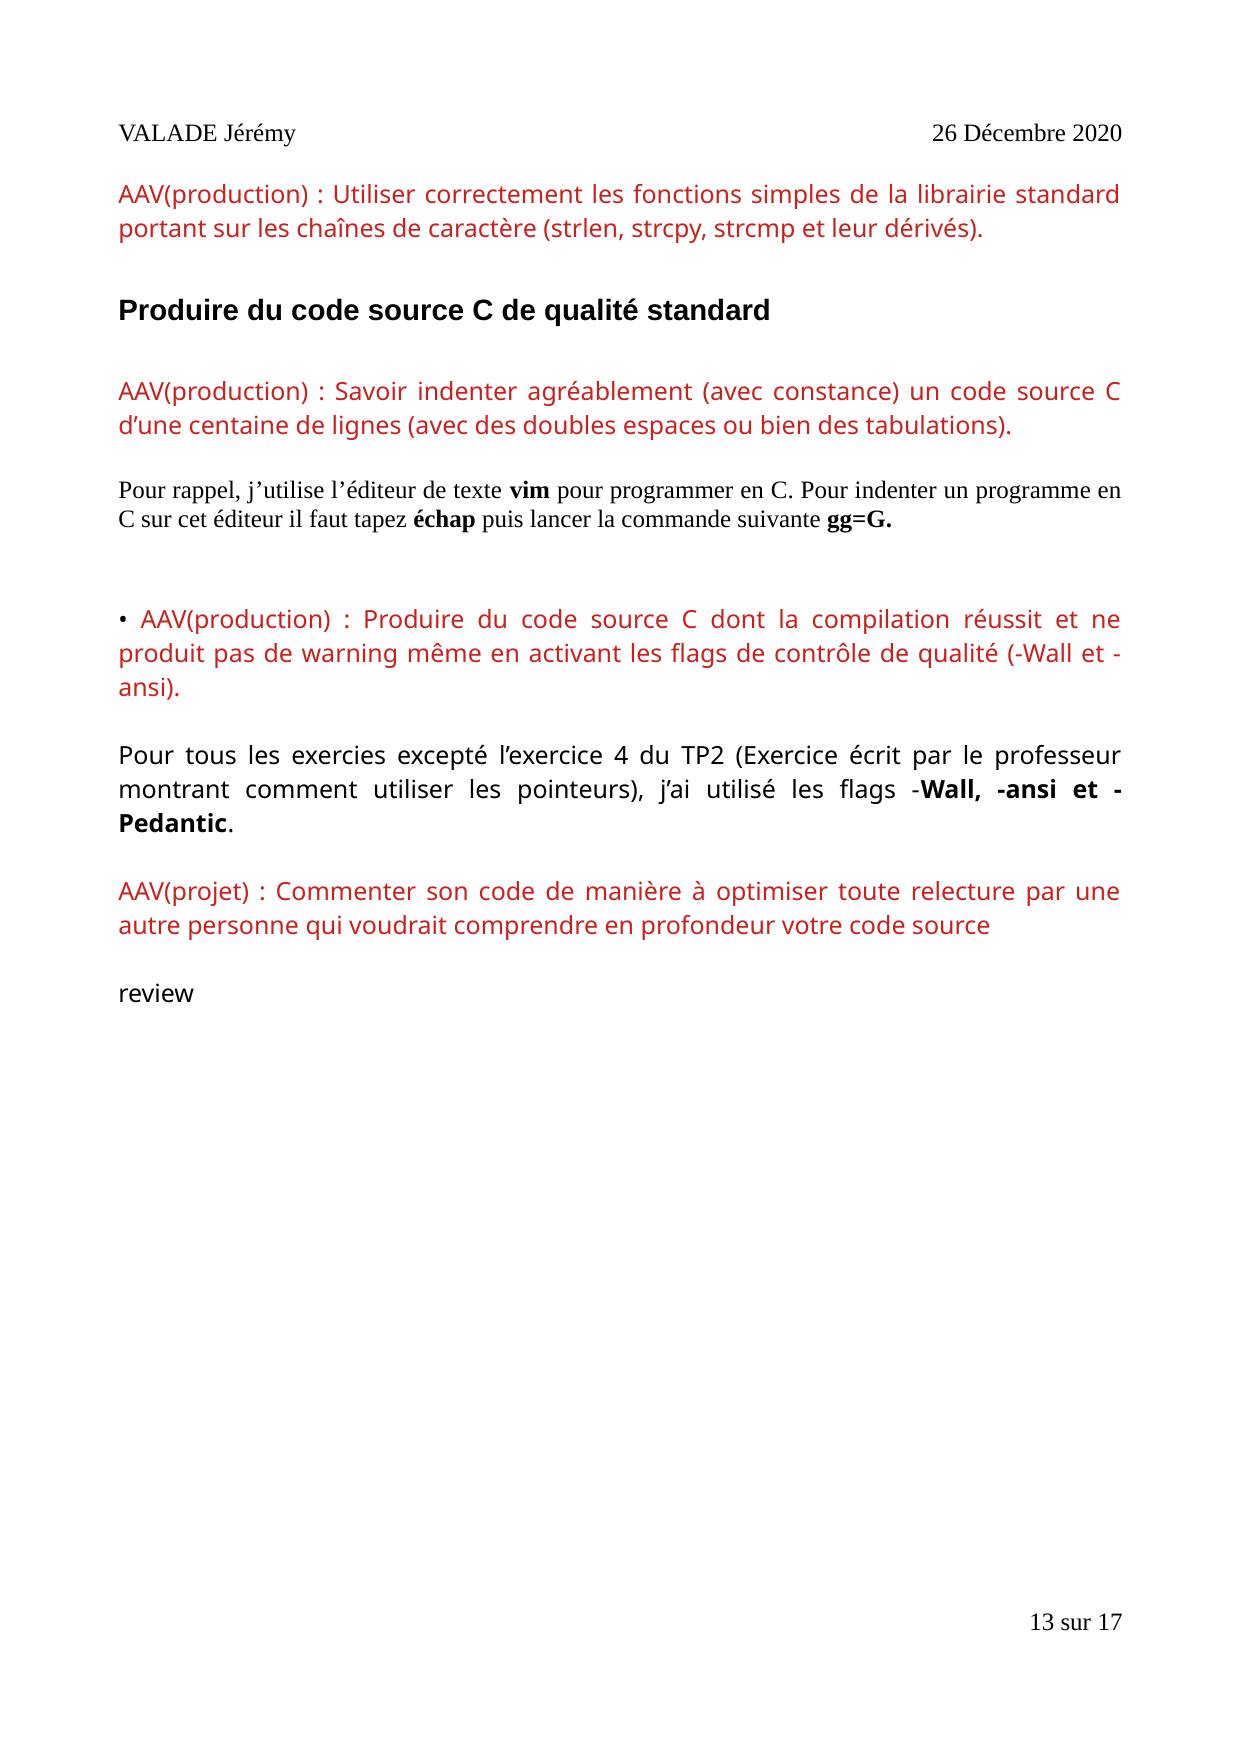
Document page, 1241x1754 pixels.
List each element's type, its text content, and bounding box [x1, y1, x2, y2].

text AAV(production) : Utiliser correctement les fonctions simples de la librairie standard portant sur les chaînes de caractère (strlen, strcpy, strcmp et leur dérivés). [118, 176, 1122, 244]
text • AAV(production) : Produire du code source C dont la compilation réussit et ne produit pas de warning même en activant les flags de contrôle de qualité (-Wall et -ansi). [118, 601, 1122, 703]
subtitle Produire du code source C de qualité standard [118, 293, 1122, 327]
text AAV(projet) : Commenter son code de manière à optimiser toute relecture par une autre personne qui voudrait comprendre en profondeur votre code source [118, 874, 1122, 942]
text Pour rappel, j’utilise l’éditeur de texte vim pour programmer en C. Pour indenter un programme en C sur cet éditeur il faut tapez échap puis lancer la commande suivante gg=G. [118, 476, 1122, 533]
text Pour tous les exercies excepté l’exercice 4 du TP2 (Exercice écrit par le professeur montrant comment utiliser les pointeurs), j’ai utilisé les flags -Wall, -ansi et -Pedantic. [118, 737, 1122, 840]
text AAV(production) : Savoir indenter agréablement (avec constance) un code source C d’une centaine de lignes (avec des doubles espaces ou bien des tabulations). [118, 373, 1122, 442]
text review [118, 976, 1122, 1010]
